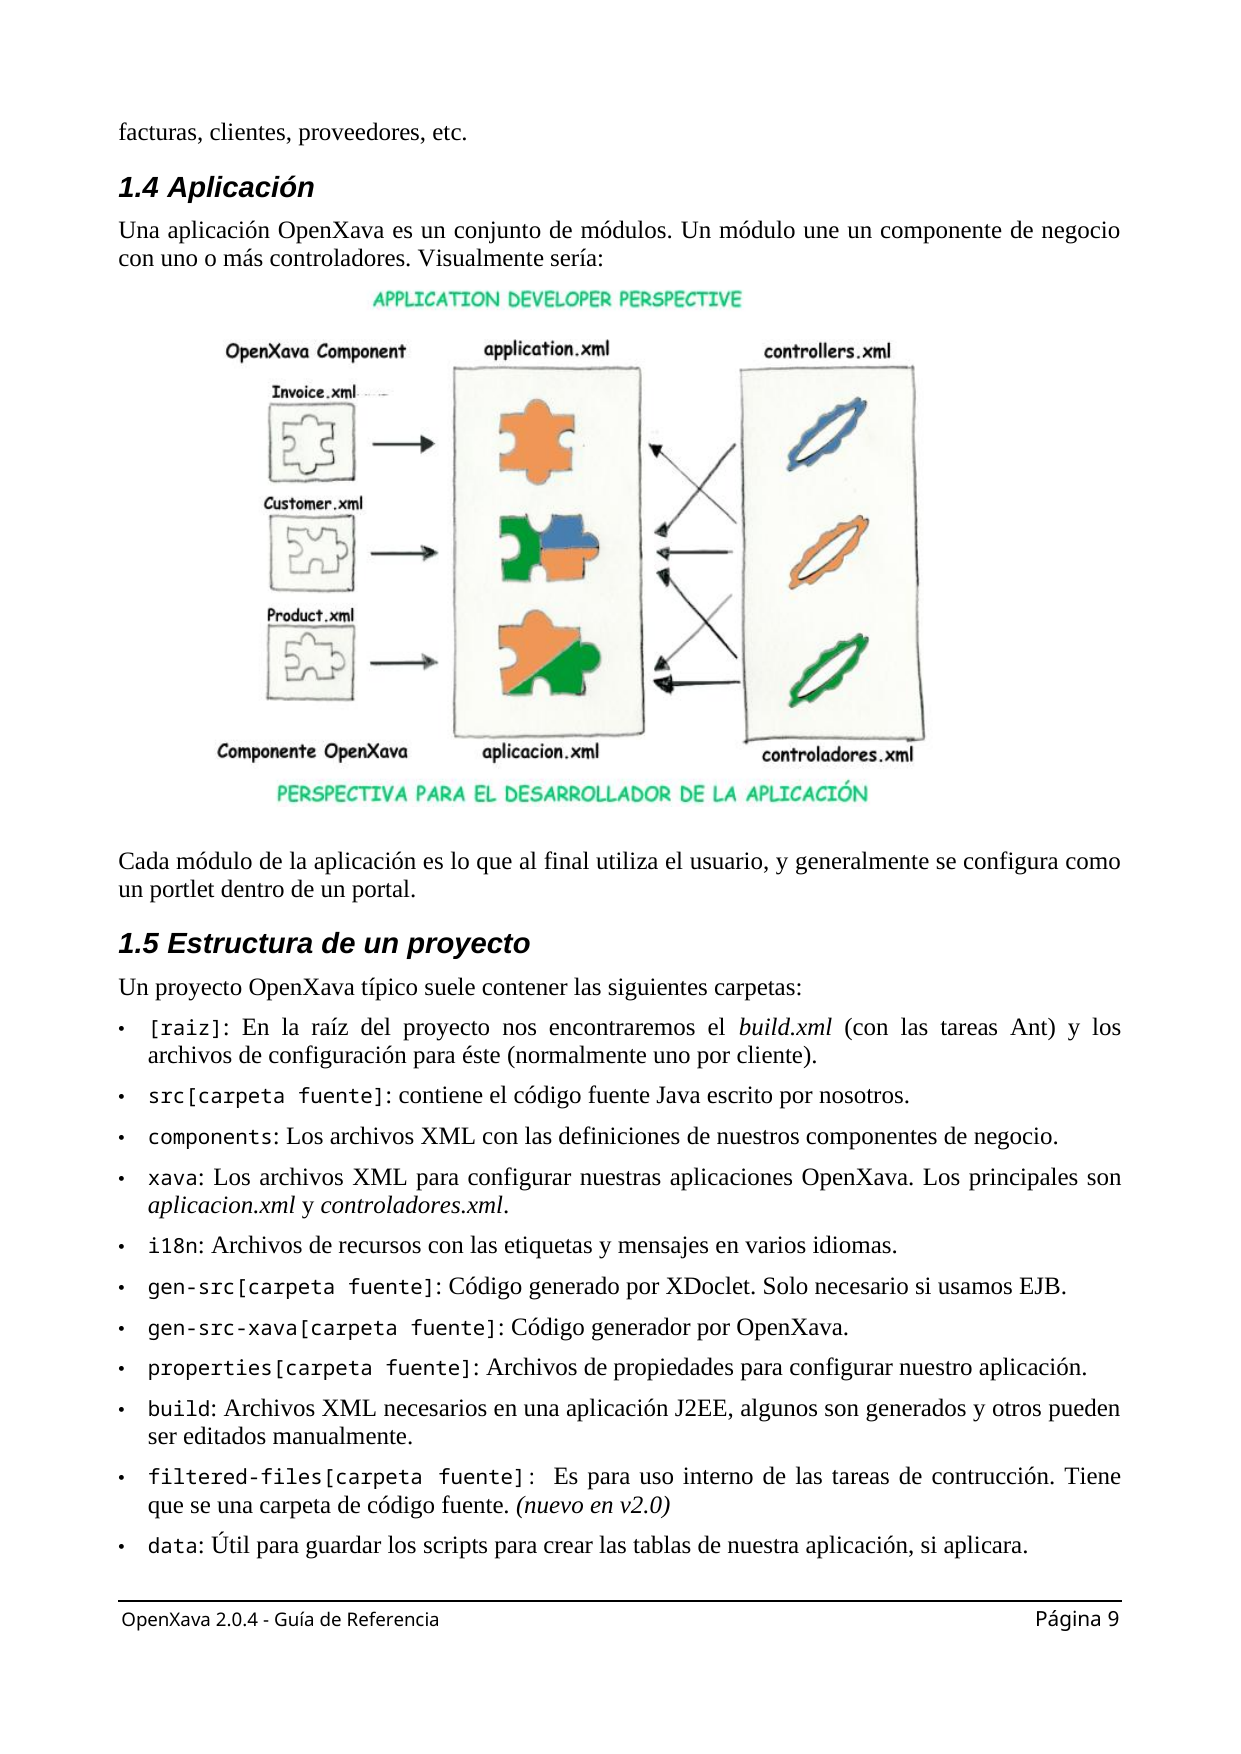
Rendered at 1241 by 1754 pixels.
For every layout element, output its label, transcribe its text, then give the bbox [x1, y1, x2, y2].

subtitle Estructura de un proyecto [118, 927, 1122, 960]
text facturas, clientes, proveedores, etc. [118, 118, 1122, 146]
subtitle Aplicación [118, 171, 1122, 203]
list components: Los archivos XML con las definiciones de nuestros componentes de negocio. [118, 1122, 1122, 1150]
text Cada módulo de la aplicación es lo que al final utiliza el usuario, y generalmente se configura como un portlet dentro de un portal. [118, 847, 1122, 902]
list build: Archivos XML necesarios en una aplicación J2EE, algunos son generados y otros pueden ser editados manualmente. [118, 1394, 1122, 1450]
picture [205, 271, 991, 807]
text Una aplicación OpenXava es un conjunto de módulos. Un módulo une un componente de negocio con uno o más controladores. Visualmente sería: [118, 216, 1122, 271]
text Un proyecto OpenXava típico suele contener las siguientes carpetas: [118, 973, 1122, 1000]
list properties[carpeta fuente]: Archivos de propiedades para configurar nuestro aplicación. [118, 1353, 1122, 1382]
list [raiz]: En la raíz del proyecto nos encontraremos el build.xml (con las tareas Ant) y los archivos de configuración para éste (normalmente uno por cliente). [118, 1013, 1122, 1069]
list gen-src-xava[carpeta fuente]: Código generador por OpenXava. [118, 1313, 1122, 1341]
list gen-src[carpeta fuente]: Código generado por XDoclet. Solo necesario si usamos EJB. [118, 1272, 1122, 1300]
list data: Útil para guardar los scripts para crear las tablas de nuestra aplicación, si aplicara. [118, 1531, 1122, 1559]
list src[carpeta fuente]: contiene el código fuente Java escrito por nosotros. [118, 1081, 1122, 1109]
list i18n: Archivos de recursos con las etiquetas y mensajes en varios idiomas. [118, 1231, 1122, 1259]
list xava: Los archivos XML para configurar nuestras aplicaciones OpenXava. Los principales son aplicacion.xml y controladores.xml. [118, 1163, 1122, 1219]
list filtered-files[carpeta fuente]: Es para uso interno de las tareas de contrucción. Tiene que se una carpeta de código fuente. (nuevo en v2.0) [118, 1462, 1122, 1518]
